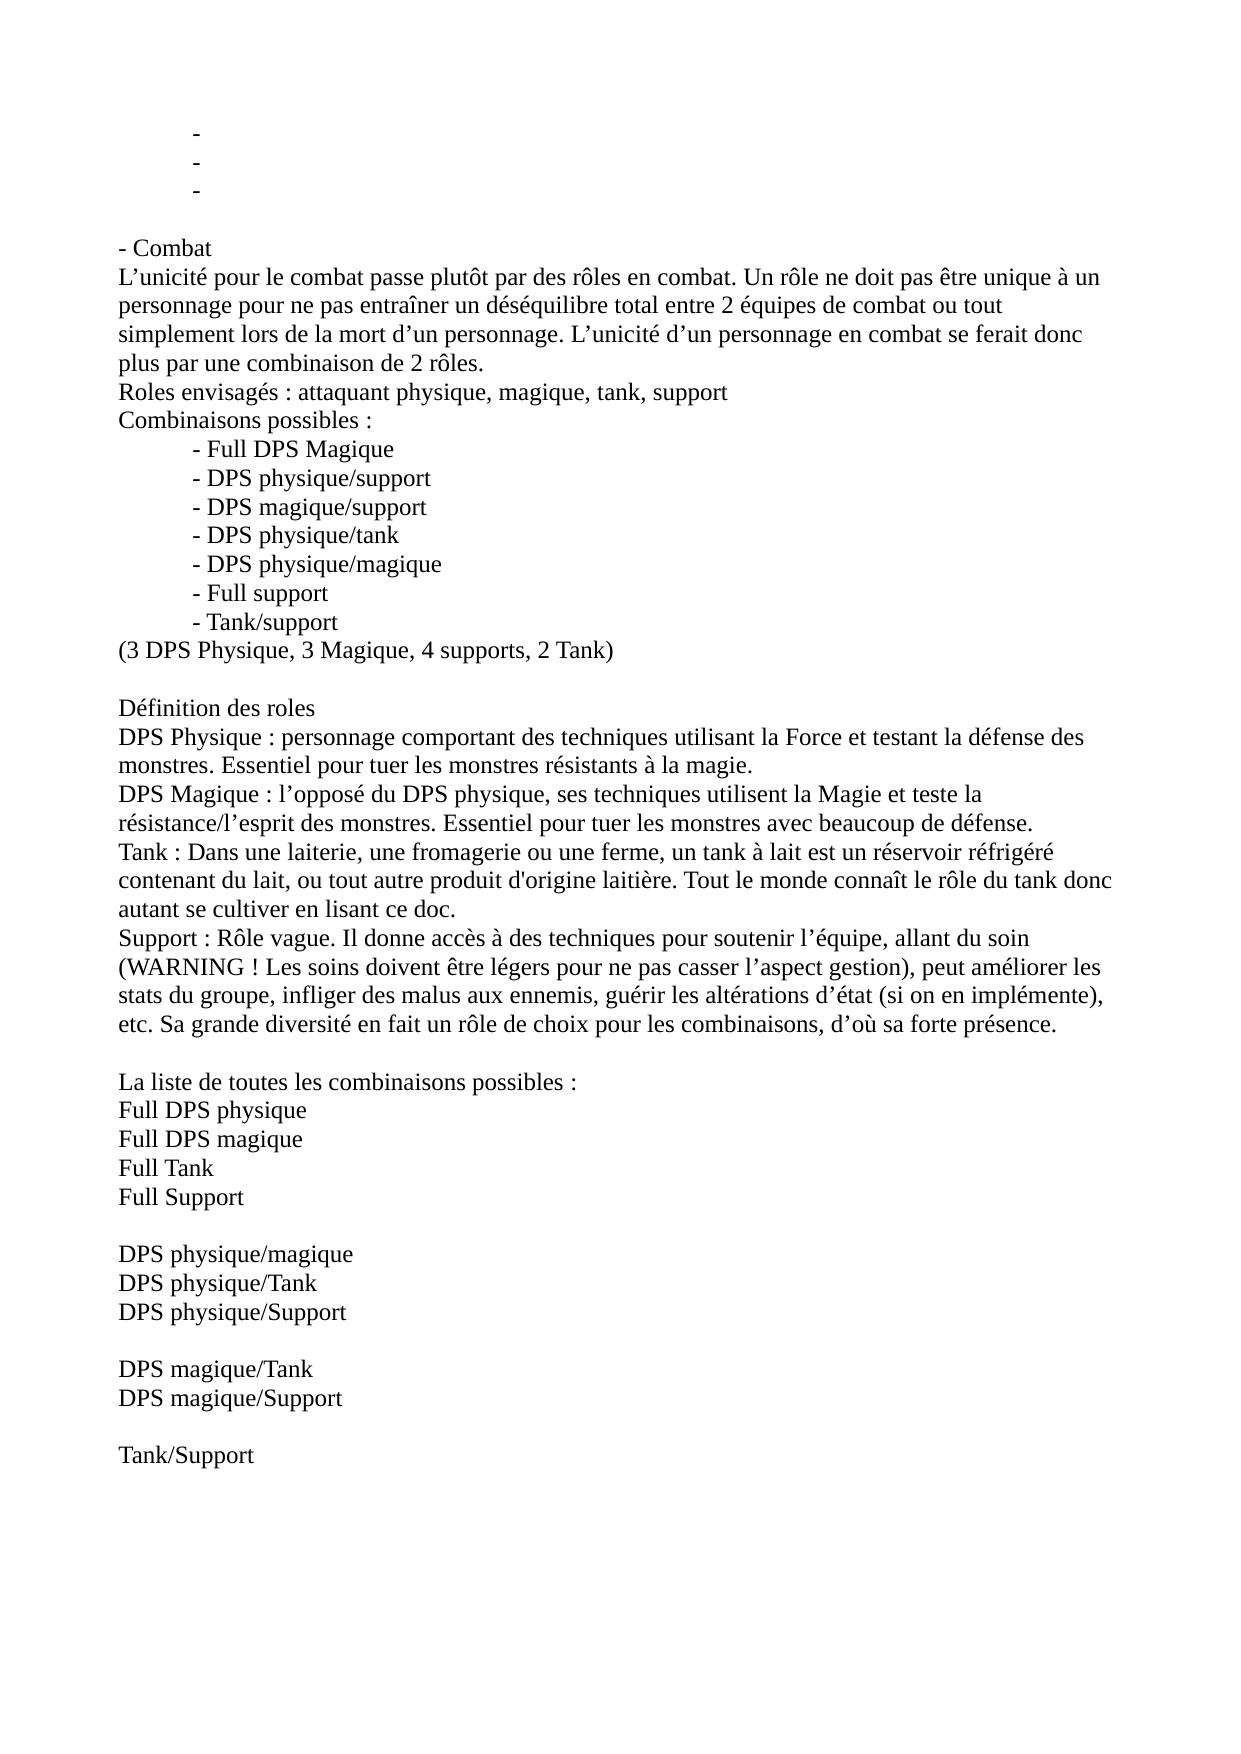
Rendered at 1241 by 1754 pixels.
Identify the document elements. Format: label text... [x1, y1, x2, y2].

text Définition des roles [118, 693, 1122, 722]
text Full Tank [118, 1153, 1122, 1182]
text - [118, 147, 1122, 176]
text DPS Magique : l’opposé du DPS physique, ses techniques utilisent la Magie et teste la résistance/l’esprit des monstres. Essentiel pour tuer les monstres avec beaucoup de défense. [118, 779, 1122, 837]
text Full DPS physique [118, 1096, 1122, 1124]
text - [118, 176, 1122, 204]
text DPS physique/Tank [118, 1268, 1122, 1297]
text DPS physique/magique [118, 1239, 1122, 1268]
text - Full support [118, 578, 1122, 607]
text - DPS physique/tank [118, 521, 1122, 549]
text - Tank/support [118, 607, 1122, 636]
text - [118, 118, 1122, 147]
text Tank/Support [118, 1441, 1122, 1469]
text DPS physique/Support [118, 1297, 1122, 1326]
text DPS magique/Tank [118, 1354, 1122, 1383]
text Full DPS magique [118, 1124, 1122, 1153]
text Full Support [118, 1182, 1122, 1211]
text - DPS magique/support [118, 492, 1122, 521]
text - DPS physique/magique [118, 549, 1122, 578]
text - Combat [118, 233, 1122, 262]
text Combinaisons possibles : [118, 406, 1122, 434]
text DPS magique/Support [118, 1383, 1122, 1412]
text L’unicité pour le combat passe plutôt par des rôles en combat. Un rôle ne doit pas être unique à un personnage pour ne pas entraîner un déséquilibre total entre 2 équipes de combat ou tout simplement lors de la mort d’un personnage. L’unicité d’un personnage en combat se ferait donc plus par une combinaison de 2 rôles. [118, 262, 1122, 377]
text - Full DPS Magique [118, 434, 1122, 463]
text Tank : Dans une laiterie, une fromagerie ou une ferme, un tank à lait est un réservoir réfrigéré contenant du lait, ou tout autre produit d'origine laitière. Tout le monde connaît le rôle du tank donc autant se cultiver en lisant ce doc. [118, 837, 1122, 923]
text - DPS physique/support [118, 463, 1122, 492]
text Support : Rôle vague. Il donne accès à des techniques pour soutenir l’équipe, allant du soin (WARNING ! Les soins doivent être légers pour ne pas casser l’aspect gestion), peut améliorer les stats du groupe, infliger des malus aux ennemis, guérir les altérations d’état (si on en implémente), etc. Sa grande diversité en fait un rôle de choix pour les combinaisons, d’où sa forte présence. [118, 923, 1122, 1038]
text DPS Physique : personnage comportant des techniques utilisant la Force et testant la défense des monstres. Essentiel pour tuer les monstres résistants à la magie. [118, 722, 1122, 779]
text La liste de toutes les combinaisons possibles : [118, 1067, 1122, 1096]
text (3 DPS Physique, 3 Magique, 4 supports, 2 Tank) [118, 636, 1122, 664]
text Roles envisagés : attaquant physique, magique, tank, support [118, 377, 1122, 406]
